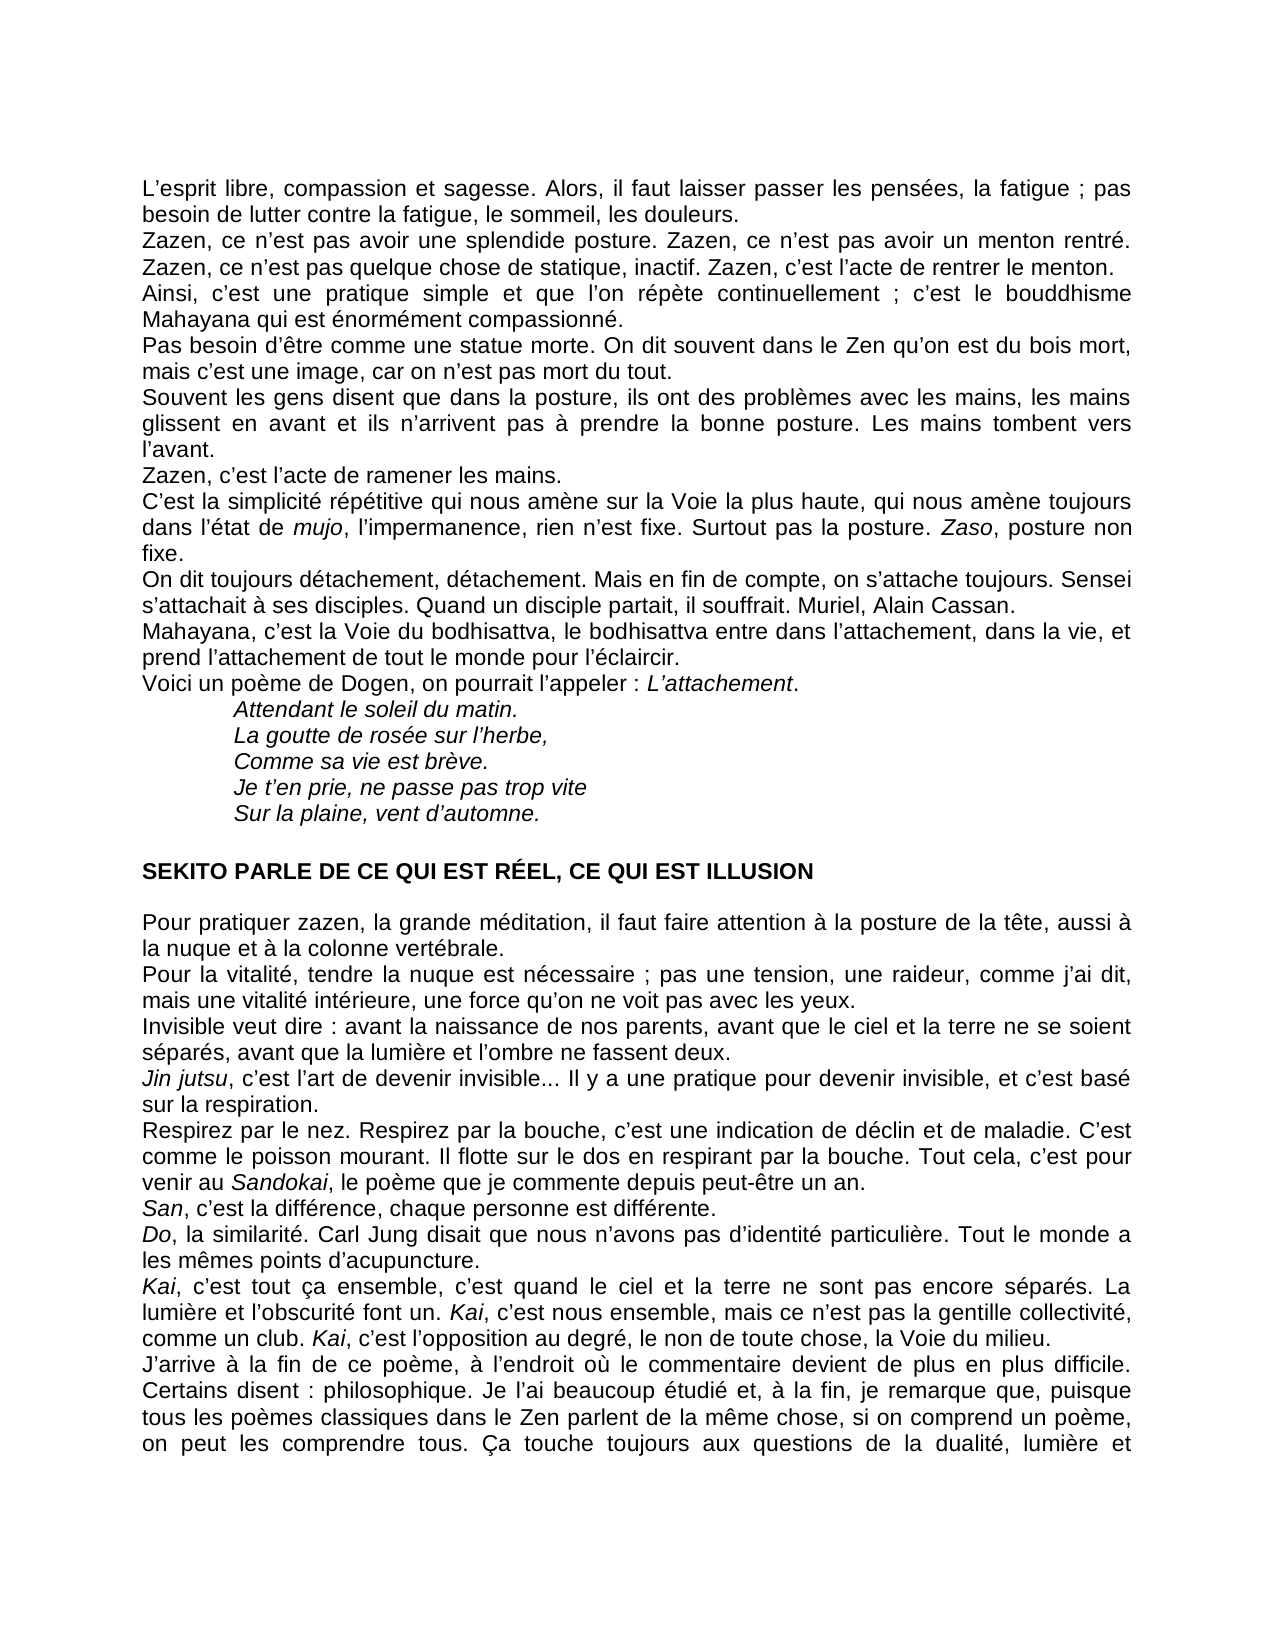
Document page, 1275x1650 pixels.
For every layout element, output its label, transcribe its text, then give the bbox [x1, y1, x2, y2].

text J’arrive à la fin de ce poème, à l’endroit où le commentaire devient de plus en plus difficile. Certains disent : philosophique. Je l’ai beaucoup étudié et, à la fin, je remarque que, puisque tous les poèmes classiques dans le Zen parlent de la même chose, si on comprend un poème, on peut les comprendre tous. Ça touche toujours aux questions de la dualité, lumière et [142, 1352, 1133, 1456]
text SEKITO PARLE DE CE QUI EST RÉEL, CE QUI EST ILLUSION [142, 858, 1133, 884]
text Pour la vitalité, tendre la nuque est nécessaire ; pas une tension, une raideur, comme j’ai dit, mais une vitalité intérieure, une force qu’on ne voit pas avec les yeux. [142, 961, 1133, 1013]
text Mahayana, c’est la Voie du bodhisattva, le bodhisattva entre dans l’attachement, dans la vie, et prend l’attachement de tout le monde pour l’éclaircir. [142, 618, 1133, 671]
text L’esprit libre, compassion et sagesse. Alors, il faut laisser passer les pensées, la fatigue ; pas besoin de lutter contre la fatigue, le sommeil, les douleurs. [142, 176, 1133, 228]
text Je t’en prie, ne passe pas trop vite [233, 775, 1133, 801]
text Kai, c’est tout ça ensemble, c’est quand le ciel et la terre ne sont pas encore séparés. La lumière et l’obscurité font un. Kai, c’est nous ensemble, mais ce n’est pas la gentille collectivité, comme un club. Kai, c’est l’opposition au degré, le non de toute chose, la Voie du milieu. [142, 1274, 1133, 1352]
text Respirez par le nez. Respirez par la bouche, c’est une indication de déclin et de maladie. C’est comme le poisson mourant. Il flotte sur le dos en respirant par la bouche. Tout cela, c’est pour venir au Sandokai, le poème que je commente depuis peut-être un an. [142, 1117, 1133, 1196]
text On dit toujours détachement, détachement. Mais en fin de compte, on s’attache toujours. Sensei s’attachait à ses disciples. Quand un disciple partait, il souffrait. Muriel, Alain Cassan. [142, 566, 1133, 618]
text Pas besoin d’être comme une statue morte. On dit souvent dans le Zen qu’on est du bois mort, mais c’est une image, car on n’est pas mort du tout. [142, 332, 1133, 384]
text La goutte de rosée sur l’herbe, [233, 723, 1133, 749]
text Sur la plaine, vent d’automne. [233, 801, 1133, 827]
text Zazen, ce n’est pas avoir une splendide posture. Zazen, ce n’est pas avoir un menton rentré. Zazen, ce n’est pas quelque chose de statique, inactif. Zazen, c’est l’acte de rentrer le menton. [142, 228, 1133, 280]
text Ainsi, c’est une pratique simple et que l’on répète continuellement ; c’est le bouddhisme Mahayana qui est énormément compassionné. [142, 280, 1133, 332]
text San, c’est la différence, chaque personne est différente. [142, 1196, 1133, 1222]
text Souvent les gens disent que dans la posture, ils ont des problèmes avec les mains, les mains glissent en avant et ils n’arrivent pas à prendre la bonne posture. Les mains tombent vers l’avant. [142, 384, 1133, 462]
text Pour pratiquer zazen, la grande méditation, il faut faire attention à la posture de la tête, aussi à la nuque et à la colonne vertébrale. [142, 909, 1133, 961]
text Voici un poème de Dogen, on pourrait l’appeler : L’attachement. [142, 671, 1133, 697]
text Attendant le soleil du matin. [233, 697, 1133, 723]
text Jin jutsu, c’est l’art de devenir invisible... Il y a une pratique pour devenir invisible, et c’est basé sur la respiration. [142, 1065, 1133, 1117]
text Do, la similarité. Carl Jung disait que nous n’avons pas d’identité particulière. Tout le monde a les mêmes points d’acupuncture. [142, 1222, 1133, 1274]
text Invisible veut dire : avant la naissance de nos parents, avant que le ciel et la terre ne se soient séparés, avant que la lumière et l’ombre ne fassent deux. [142, 1013, 1133, 1065]
text Comme sa vie est brève. [233, 749, 1133, 775]
text Zazen, c’est l’acte de ramener les mains. [142, 462, 1133, 488]
text C’est la simplicité répétitive qui nous amène sur la Voie la plus haute, qui nous amène toujours dans l’état de mujo, l’impermanence, rien n’est fixe. Surtout pas la posture. Zaso, posture non fixe. [142, 488, 1133, 566]
